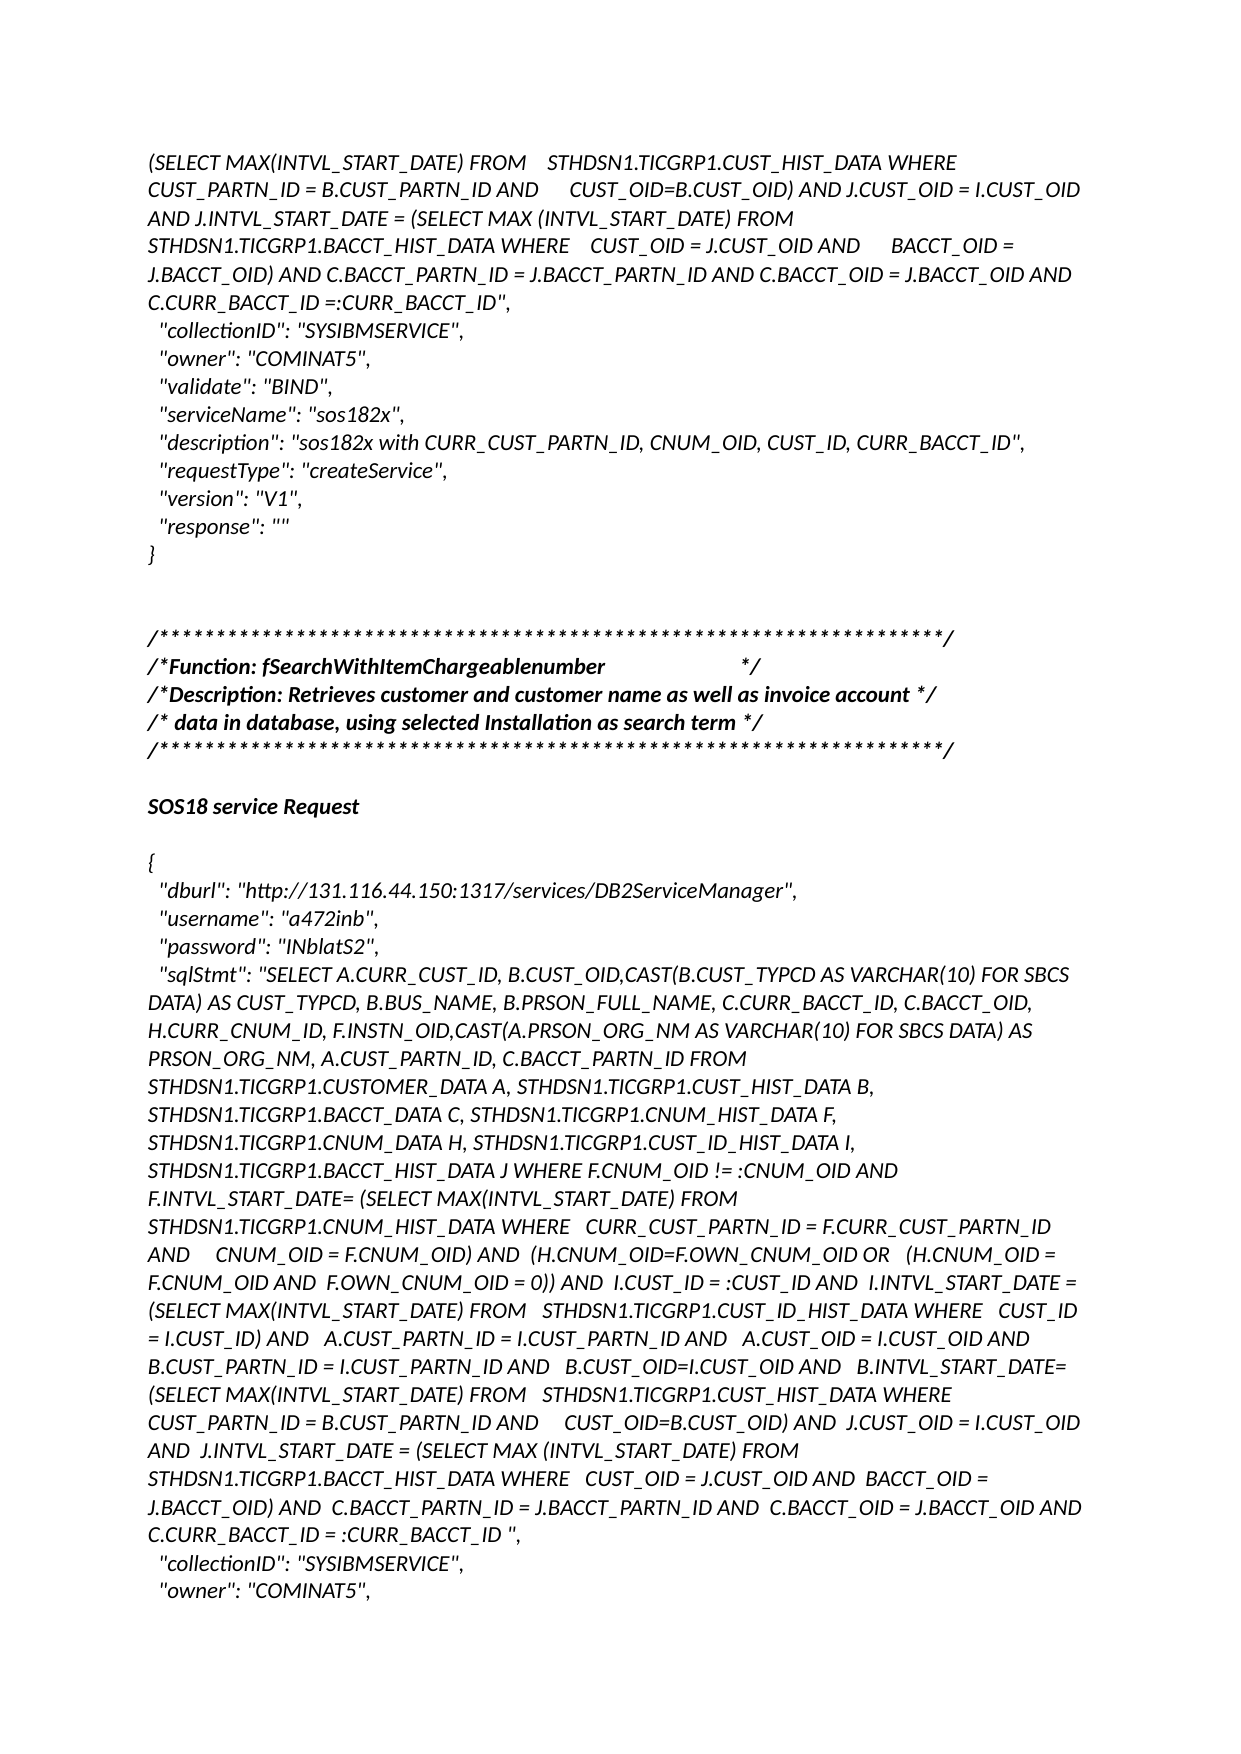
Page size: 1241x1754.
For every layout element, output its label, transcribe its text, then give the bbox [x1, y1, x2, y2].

text /*********************************************************************/ [148, 624, 1093, 652]
text { [148, 848, 1093, 876]
text /*Description: Retrieves customer and customer name as well as invoice account */ [148, 680, 1093, 708]
text "collectionID": "SYSIBMSERVICE", [148, 316, 1093, 344]
text "dburl": "http://131.116.44.150:1317/services/DB2ServiceManager", [148, 876, 1093, 904]
text /* data in database, using selected Installation as search term */ [148, 708, 1093, 736]
text SOS18 service Request [148, 792, 1093, 820]
text "version": "V1", [148, 484, 1093, 512]
text "description": "sos182x with CURR_CUST_PARTN_ID, CNUM_OID, CUST_ID, CURR_BACCT_ID", [148, 428, 1093, 456]
text "username": "a472inb", [148, 904, 1093, 932]
text /*Function: fSearchWithItemChargeablenumber */ [148, 652, 1093, 680]
text "requestType": "createService", [148, 456, 1093, 484]
text /*********************************************************************/ [148, 736, 1093, 764]
text "owner": "COMINAT5", [148, 1577, 1093, 1605]
text } [148, 540, 1093, 568]
text "sqlStmt": "SELECT A.CURR_CUST_ID, B.CUST_OID,CAST(B.CUST_TYPCD AS VARCHAR(10) FOR SBCS DATA) AS CUST_TYPCD, B.BUS_NAME, B.PRSON_FULL_NAME, C.CURR_BACCT_ID, C.BACCT_OID, H.CURR_CNUM_ID, F.INSTN_OID,CAST(A.PRSON_ORG_NM AS VARCHAR(10) FOR SBCS DATA) AS PRSON_ORG_NM, A.CUST_PARTN_ID, C.BACCT_PARTN_ID FROM STHDSN1.TICGRP1.CUSTOMER_DATA A, STHDSN1.TICGRP1.CUST_HIST_DATA B, STHDSN1.TICGRP1.BACCT_DATA C, STHDSN1.TICGRP1.CNUM_HIST_DATA F, STHDSN1.TICGRP1.CNUM_DATA H, STHDSN1.TICGRP1.CUST_ID_HIST_DATA I, STHDSN1.TICGRP1.BACCT_HIST_DATA J WHERE F.CNUM_OID != :CNUM_OID AND F.INTVL_START_DATE= (SELECT MAX(INTVL_START_DATE) FROM STHDSN1.TICGRP1.CNUM_HIST_DATA WHERE CURR_CUST_PARTN_ID = F.CURR_CUST_PARTN_ID AND CNUM_OID = F.CNUM_OID) AND (H.CNUM_OID=F.OWN_CNUM_OID OR (H.CNUM_OID = F.CNUM_OID AND F.OWN_CNUM_OID = 0)) AND I.CUST_ID = :CUST_ID AND I.INTVL_START_DATE = (SELECT MAX(INTVL_START_DATE) FROM STHDSN1.TICGRP1.CUST_ID_HIST_DATA WHERE CUST_ID = I.CUST_ID) AND A.CUST_PARTN_ID = I.CUST_PARTN_ID AND A.CUST_OID = I.CUST_OID AND B.CUST_PARTN_ID = I.CUST_PARTN_ID AND B.CUST_OID=I.CUST_OID AND B.INTVL_START_DATE= (SELECT MAX(INTVL_START_DATE) FROM STHDSN1.TICGRP1.CUST_HIST_DATA WHERE CUST_PARTN_ID = B.CUST_PARTN_ID AND CUST_OID=B.CUST_OID) AND J.CUST_OID = I.CUST_OID AND J.INTVL_START_DATE = (SELECT MAX (INTVL_START_DATE) FROM STHDSN1.TICGRP1.BACCT_HIST_DATA WHERE CUST_OID = J.CUST_OID AND BACCT_OID = J.BACCT_OID) AND C.BACCT_PARTN_ID = J.BACCT_PARTN_ID AND C.BACCT_OID = J.BACCT_OID AND C.CURR_BACCT_ID = :CURR_BACCT_ID ", [148, 960, 1093, 1549]
text "owner": "COMINAT5", [148, 344, 1093, 372]
text "validate": "BIND", [148, 372, 1093, 400]
text "serviceName": "sos182x", [148, 400, 1093, 428]
text "response": "" [148, 512, 1093, 540]
text (SELECT MAX(INTVL_START_DATE) FROM STHDSN1.TICGRP1.CUST_HIST_DATA WHERE CUST_PARTN_ID = B.CUST_PARTN_ID AND CUST_OID=B.CUST_OID) AND J.CUST_OID = I.CUST_OID AND J.INTVL_START_DATE = (SELECT MAX (INTVL_START_DATE) FROM STHDSN1.TICGRP1.BACCT_HIST_DATA WHERE CUST_OID = J.CUST_OID AND BACCT_OID = J.BACCT_OID) AND C.BACCT_PARTN_ID = J.BACCT_PARTN_ID AND C.BACCT_OID = J.BACCT_OID AND C.CURR_BACCT_ID =:CURR_BACCT_ID", [148, 148, 1093, 316]
text "collectionID": "SYSIBMSERVICE", [148, 1549, 1093, 1577]
text "password": "INblatS2", [148, 932, 1093, 960]
